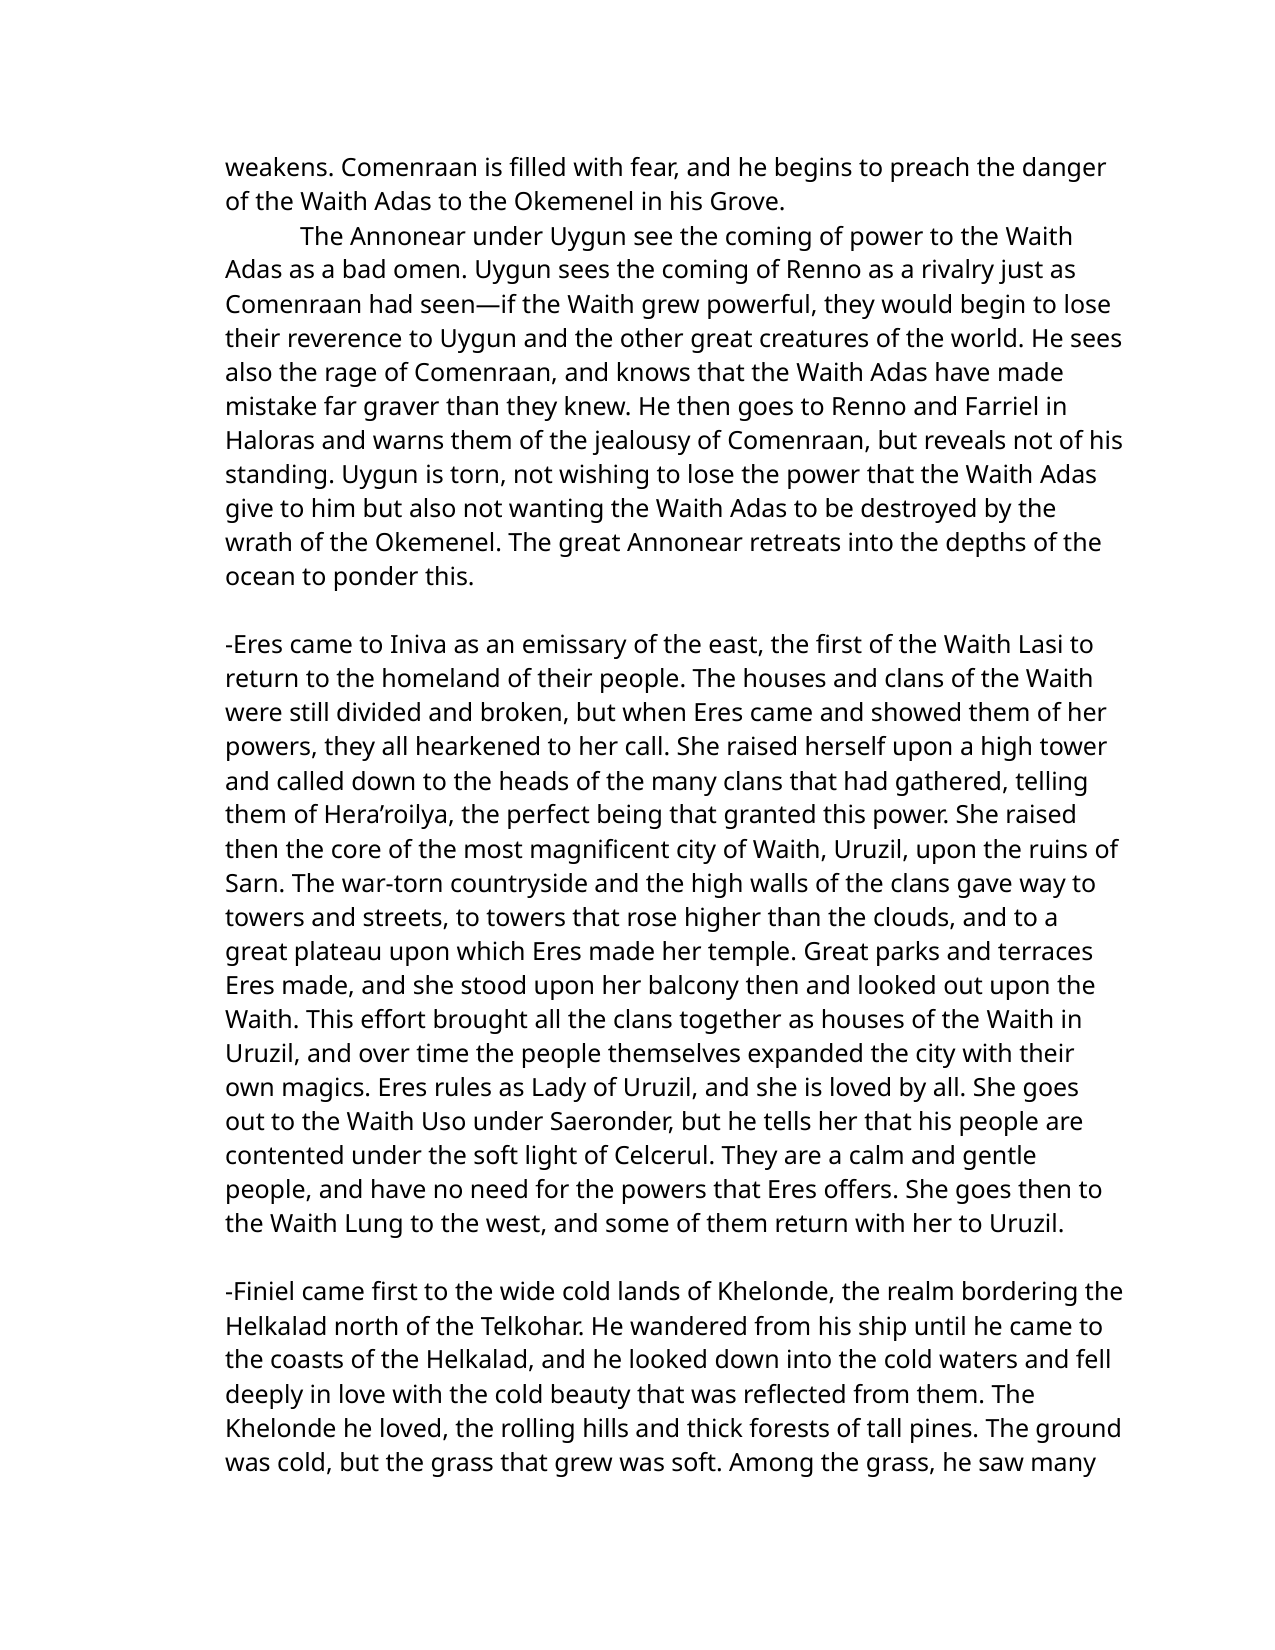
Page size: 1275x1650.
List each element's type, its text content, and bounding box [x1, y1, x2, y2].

text The Annonear under Uygun see the coming of power to the Waith Adas as a bad omen. Uygun sees the coming of Renno as a rivalry just as Comenraan had seen—if the Waith grew powerful, they would begin to lose their reverence to Uygun and the other great creatures of the world. He sees also the rage of Comenraan, and knows that the Waith Adas have made mistake far graver than they knew. He then goes to Renno and Farriel in Haloras and warns them of the jealousy of Comenraan, but reveals not of his standing. Uygun is torn, not wishing to lose the power that the Waith Adas give to him but also not wanting the Waith Adas to be destroyed by the wrath of the Okemenel. The great Annonear retreats into the depths of the ocean to ponder this. [225, 218, 1125, 593]
text weakens. Comenraan is filled with fear, and he begins to preach the danger of the Waith Adas to the Okemenel in his Grove. [225, 150, 1125, 218]
text -Eres came to Iniva as an emissary of the east, the first of the Waith Lasi to return to the homeland of their people. The houses and clans of the Waith were still divided and broken, but when Eres came and showed them of her powers, they all hearkened to her call. She raised herself upon a high tower and called down to the heads of the many clans that had gathered, telling them of Hera’roilya, the perfect being that granted this power. She raised then the core of the most magnificent city of Waith, Uruzil, upon the ruins of Sarn. The war-torn countryside and the high walls of the clans gave way to towers and streets, to towers that rose higher than the clouds, and to a great plateau upon which Eres made her temple. Great parks and terraces Eres made, and she stood upon her balcony then and looked out upon the Waith. This effort brought all the clans together as houses of the Waith in Uruzil, and over time the people themselves expanded the city with their own magics. Eres rules as Lady of Uruzil, and she is loved by all. She goes out to the Waith Uso under Saeronder, but he tells her that his people are contented under the soft light of Celcerul. They are a calm and gentle people, and have no need for the powers that Eres offers. She goes then to the Waith Lung to the west, and some of them return with her to Uruzil. [225, 627, 1125, 1240]
text -Finiel came first to the wide cold lands of Khelonde, the realm bordering the Helkalad north of the Telkohar. He wandered from his ship until he came to the coasts of the Helkalad, and he looked down into the cold waters and fell deeply in love with the cold beauty that was reflected from them. The Khelonde he loved, the rolling hills and thick forests of tall pines. The ground was cold, but the grass that grew was soft. Among the grass, he saw many [225, 1274, 1125, 1478]
